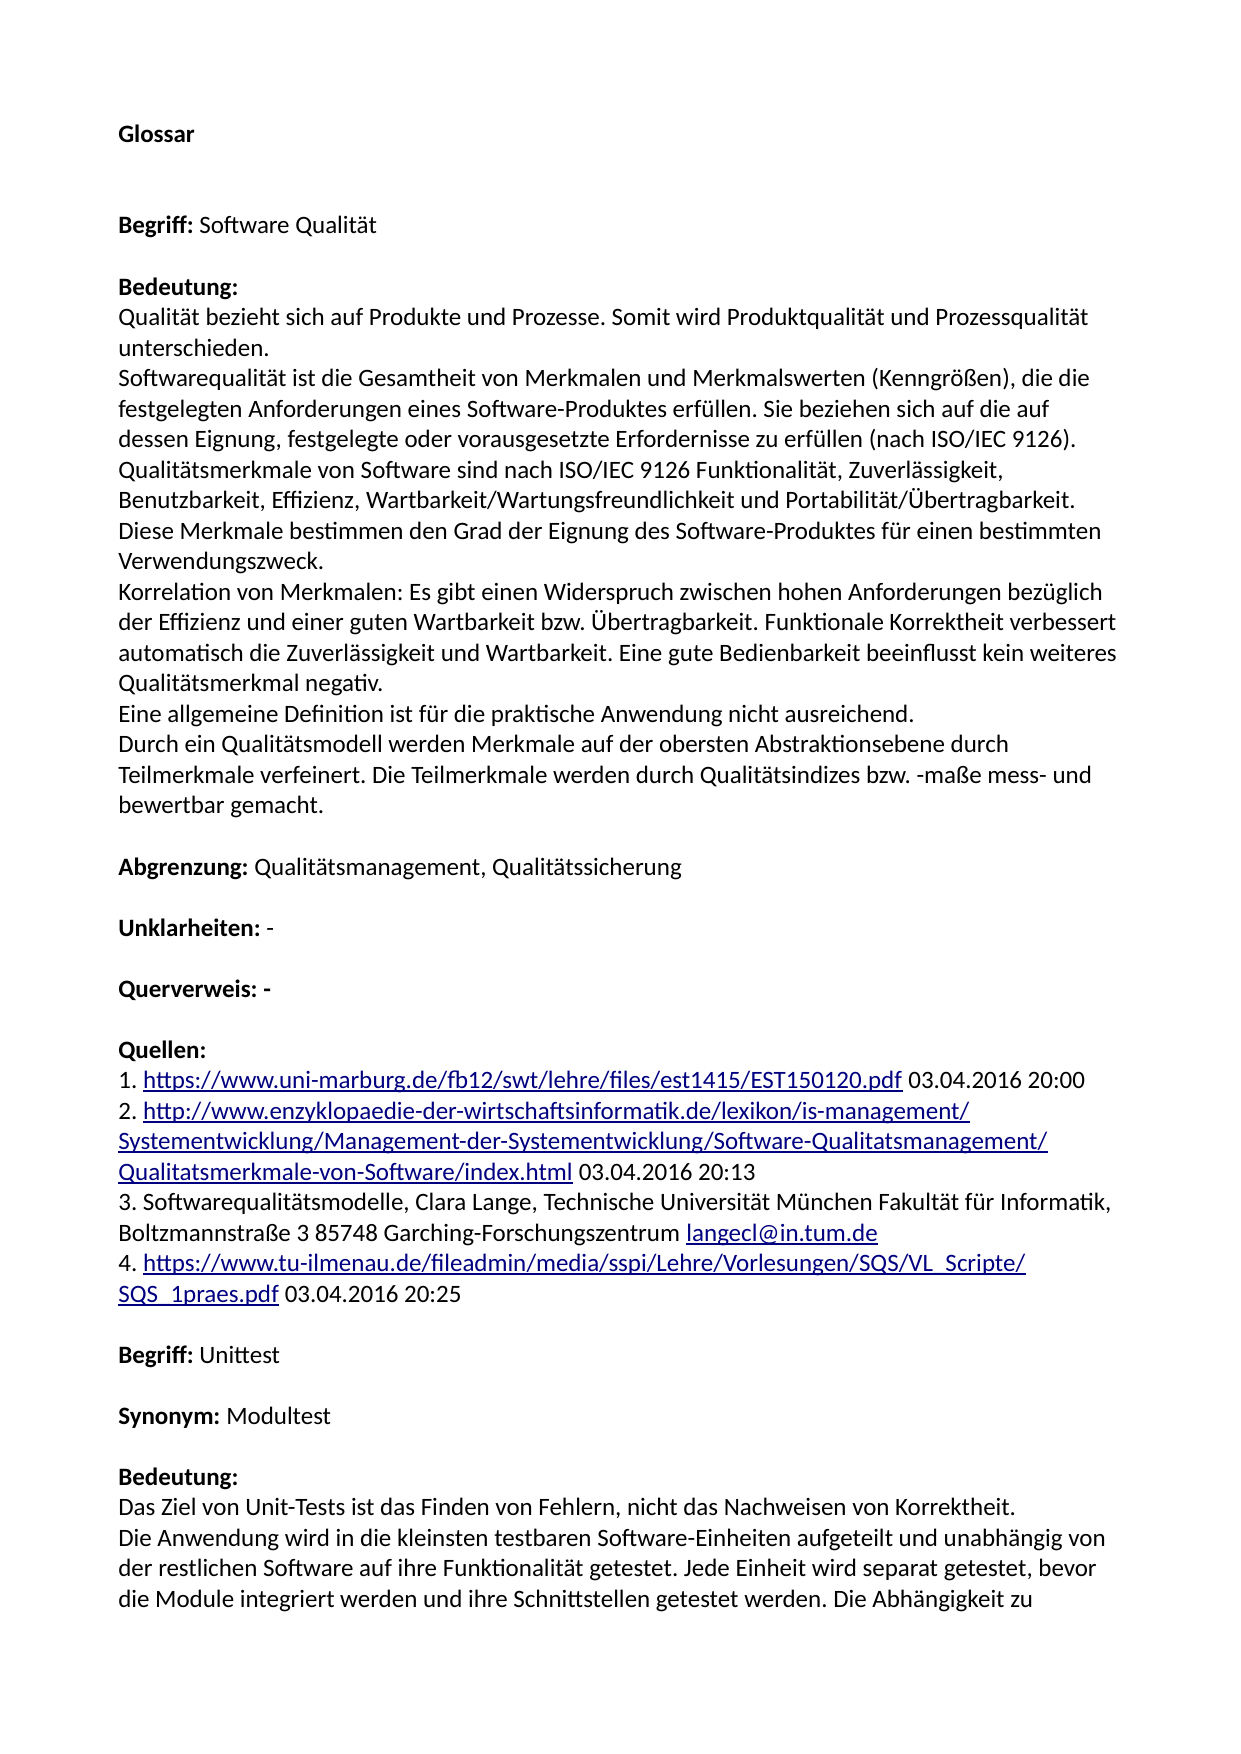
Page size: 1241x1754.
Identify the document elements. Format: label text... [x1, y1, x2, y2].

text Diese Merkmale bestimmen den Grad der Eignung des Software-Produktes für einen bestimmten Verwendungszweck. [118, 515, 1122, 576]
text 4. https://www.tu-ilmenau.de/fileadmin/media/sspi/Lehre/Vorlesungen/SQS/VL_Scripte/SQS_1praes.pdf 03.04.2016 20:25 [118, 1247, 1122, 1308]
text Abgrenzung: Qualitätsmanagement, Qualitätssicherung [118, 851, 1122, 881]
text Eine allgemeine Definition ist für die praktische Anwendung nicht ausreichend. [118, 698, 1122, 728]
text Unklarheiten: - [118, 912, 1122, 942]
text Softwarequalität ist die Gesamtheit von Merkmalen und Merkmalswerten (Kenngrößen), die die festgelegten Anforderungen eines Software-Produktes erfüllen. Sie beziehen sich auf die auf dessen Eignung, festgelegte oder vorausgesetzte Erfordernisse zu erfüllen (nach ISO/IEC 9126). [118, 362, 1122, 454]
text Begriff: Software Qualität [118, 210, 1122, 240]
text Quellen: [118, 1034, 1122, 1064]
text Korrelation von Merkmalen: Es gibt einen Widerspruch zwischen hohen Anforderungen bezüglich der Effizienz und einer guten Wartbarkeit bzw. Übertragbarkeit. Funktionale Korrektheit verbessert automatisch die Zuverlässigkeit und Wartbarkeit. Eine gute Bedienbarkeit beeinflusst kein weiteres [118, 576, 1122, 667]
text Das Ziel von Unit-Tests ist das Finden von Fehlern, nicht das Nachweisen von Korrektheit. [118, 1492, 1122, 1522]
text Bedeutung: [118, 271, 1122, 301]
text 1. https://www.uni-marburg.de/fb12/swt/lehre/files/est1415/EST150120.pdf 03.04.2016 20:00 [118, 1064, 1122, 1095]
text 2. http://www.enzyklopaedie-der-wirtschaftsinformatik.de/lexikon/is-management/Systementwicklung/Management-der-Systementwicklung/Software-Qualitatsmanagement/Qualitatsmerkmale-von-Software/index.html 03.04.2016 20:13 [118, 1095, 1122, 1186]
text Die Anwendung wird in die kleinsten testbaren Software-Einheiten aufgeteilt und unabhängig von der restlichen Software auf ihre Funktionalität getestet. Jede Einheit wird separat getestet, bevor die Module integriert werden und ihre Schnittstellen getestet werden. Die Abhängigkeit zu [118, 1522, 1122, 1614]
text Begriff: Unittest [118, 1339, 1122, 1369]
text Synonym: Modultest [118, 1400, 1122, 1431]
text Glossar [118, 118, 1122, 149]
text Durch ein Qualitätsmodell werden Merkmale auf der obersten Abstraktionsebene durch Teilmerkmale verfeinert. Die Teilmerkmale werden durch Qualitätsindizes bzw. -maße mess- und bewertbar gemacht. [118, 728, 1122, 820]
text 3. Softwarequalitätsmodelle, Clara Lange, Technische Universität München Fakultät für Informatik, Boltzmannstraße 3 85748 Garching-Forschungszentrum langecl@in.tum.de [118, 1186, 1122, 1247]
text Qualitätsmerkmale von Software sind nach ISO/IEC 9126 Funktionalität, Zuverlässigkeit, Benutzbarkeit, Effizienz, Wartbarkeit/Wartungsfreundlichkeit und Portabilität/Übertragbarkeit. [118, 454, 1122, 515]
text Querverweis: - [118, 973, 1122, 1003]
text Bedeutung: [118, 1461, 1122, 1492]
text Qualitätsmerkmal negativ. [118, 667, 1122, 698]
text Qualität bezieht sich auf Produkte und Prozesse. Somit wird Produktqualität und Prozessqualität unterschieden. [118, 301, 1122, 362]
